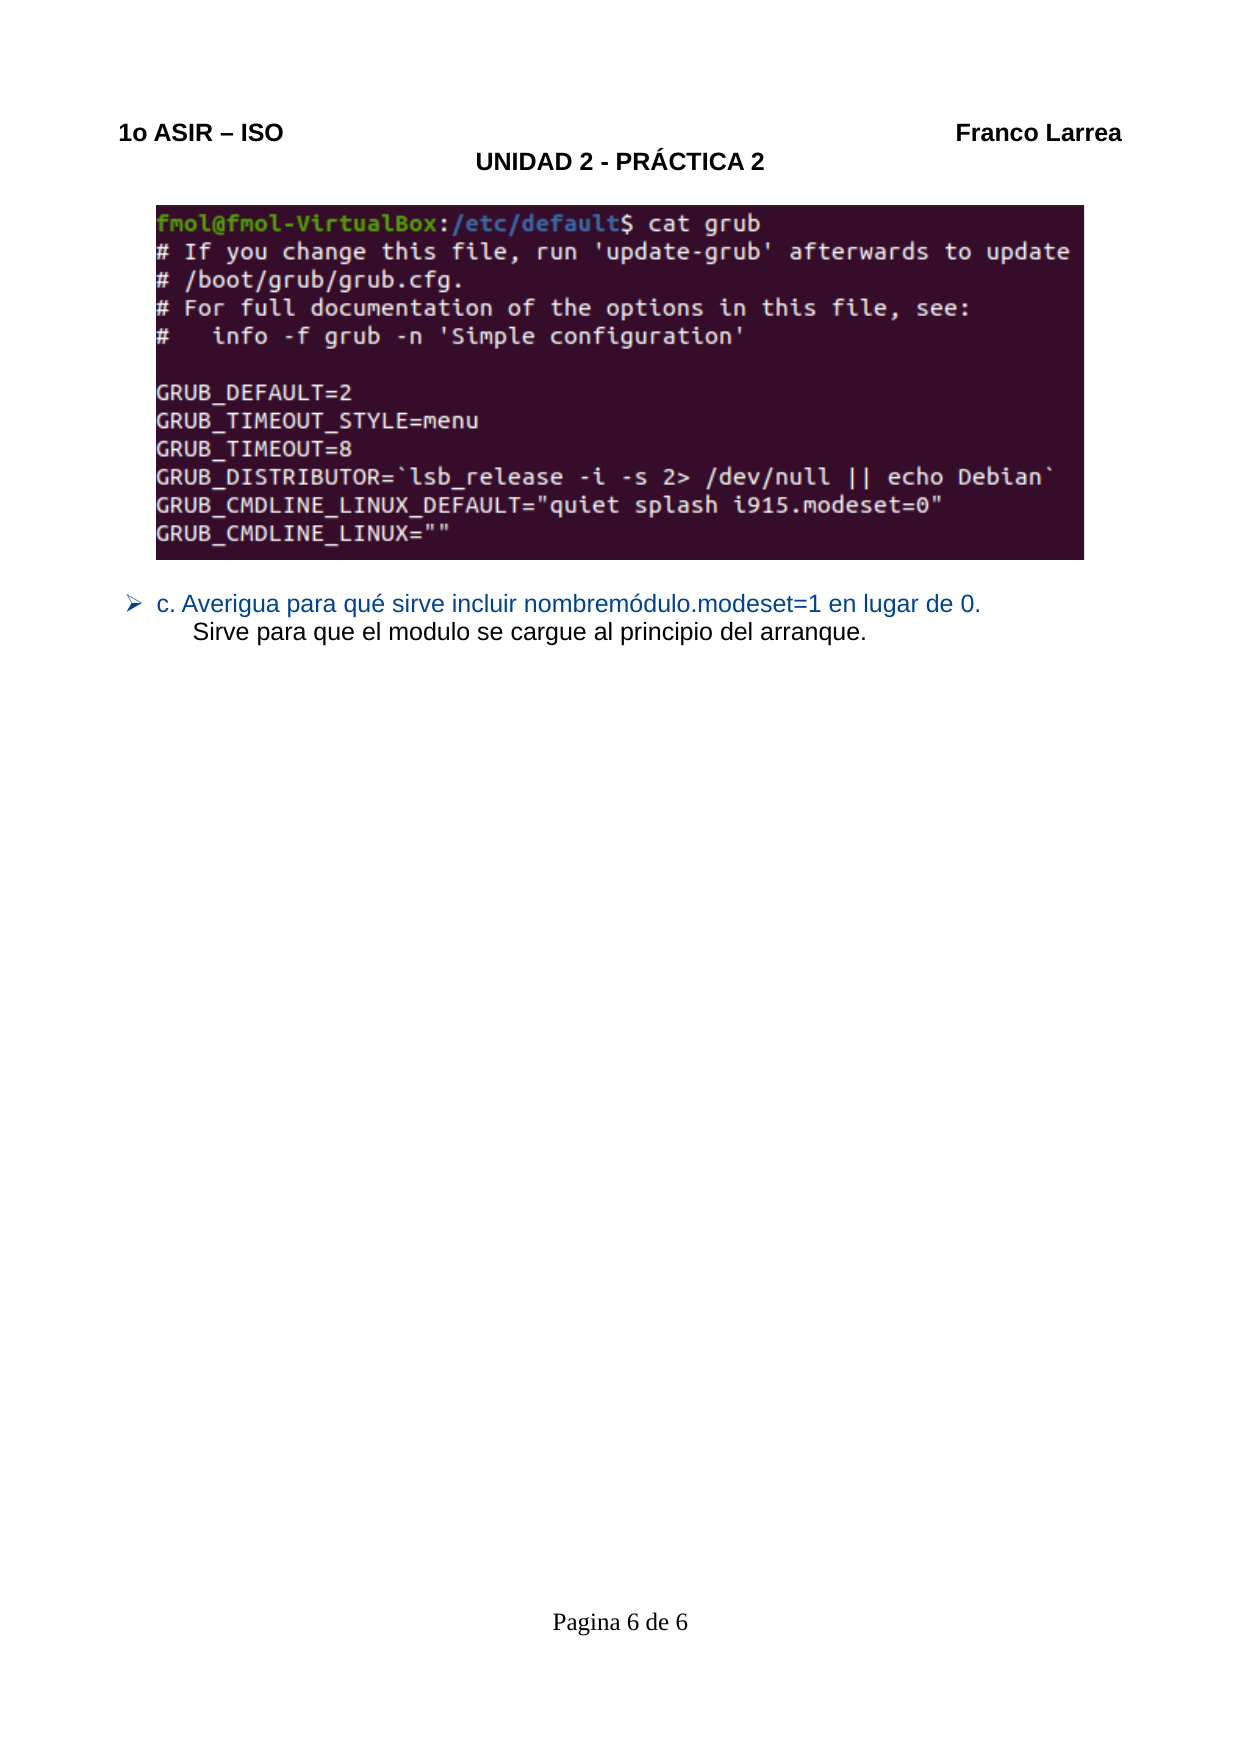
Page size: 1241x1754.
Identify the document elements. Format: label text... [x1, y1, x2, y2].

text Sirve para que el modulo se cargue al principio del arranque. [192, 617, 1122, 646]
picture [156, 205, 1085, 560]
subtitle c. Averigua para qué sirve incluir nombremódulo.modeset=1 en lugar de 0. [124, 588, 1122, 617]
